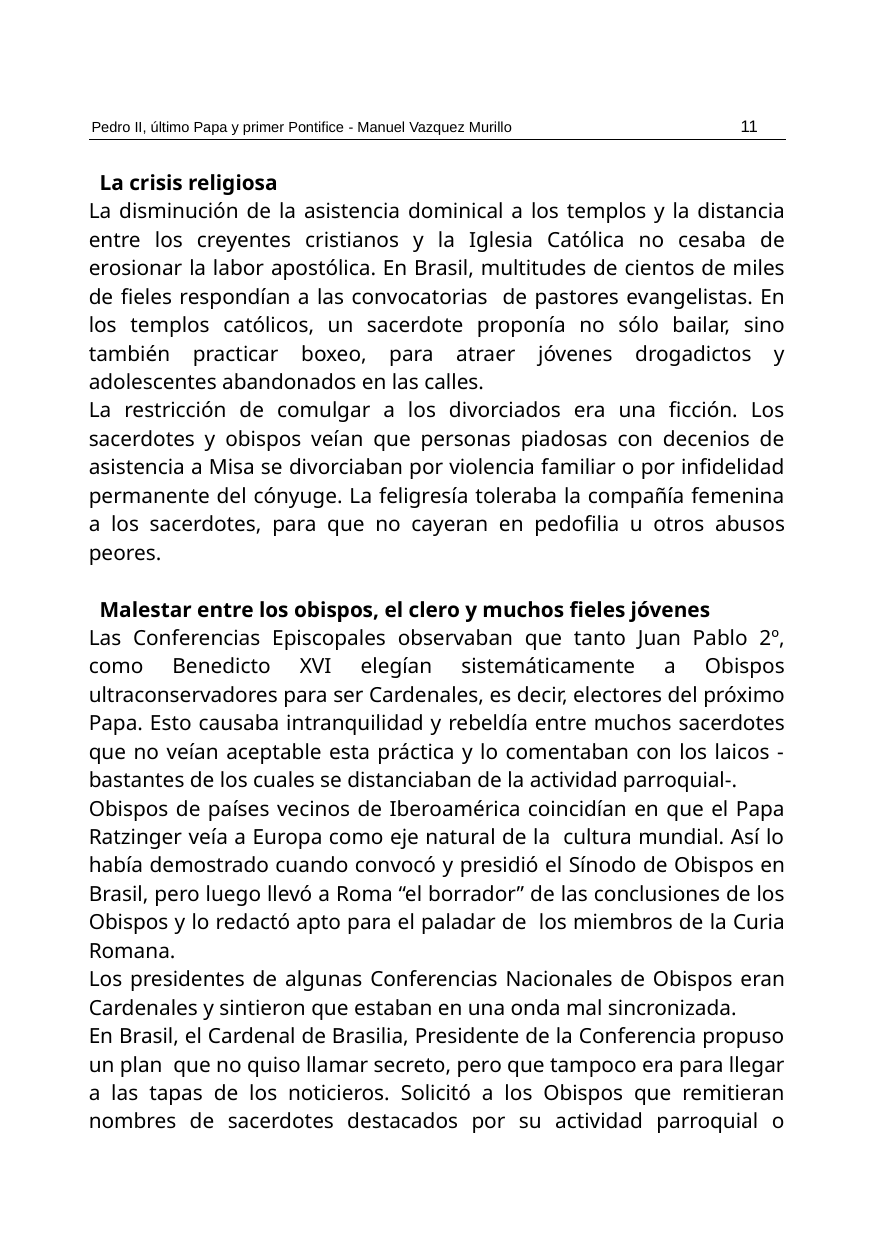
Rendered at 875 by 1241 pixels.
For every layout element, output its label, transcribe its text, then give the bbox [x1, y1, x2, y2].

text La crisis religiosa [88, 168, 786, 197]
text La disminución de la asistencia dominical a los templos y la distancia entre los creyentes cristianos y la Iglesia Católica no cesaba de erosionar la labor apostólica. En Brasil, multitudes de cientos de miles de fieles respondían a las convocatorias de pastores evangelistas. En los templos católicos, un sacerdote proponía no sólo bailar, sino también practicar boxeo, para atraer jóvenes drogadictos y adolescentes abandonados en las calles. [88, 197, 786, 396]
text Los presidentes de algunas Conferencias Nacionales de Obispos eran Cardenales y sintieron que estaban en una onda mal sincronizada. [88, 964, 786, 1021]
text La restricción de comulgar a los divorciados era una ficción. Los sacerdotes y obispos veían que personas piadosas con decenios de asistencia a Misa se divorciaban por violencia familiar o por infidelidad permanente del cónyuge. La feligresía toleraba la compañía femenina a los sacerdotes, para que no cayeran en pedofilia u otros abusos peores. [88, 396, 786, 566]
text En Brasil, el Cardenal de Brasilia, Presidente de la Conferencia propuso un plan que no quiso llamar secreto, pero que tampoco era para llegar a las tapas de los noticieros. Solicitó a los Obispos que remitieran nombres de sacerdotes destacados por su actividad parroquial o [88, 1021, 786, 1135]
text Malestar entre los obispos, el clero y muchos fieles jóvenes [88, 595, 786, 623]
text Las Conferencias Episcopales observaban que tanto Juan Pablo 2º, como Benedicto XVI elegían sistemáticamente a Obispos ultraconservadores para ser Cardenales, es decir, electores del próximo Papa. Esto causaba intranquilidad y rebeldía entre muchos sacerdotes que no veían aceptable esta práctica y lo comentaban con los laicos -bastantes de los cuales se distanciaban de la actividad parroquial-. [88, 623, 786, 794]
text Obispos de países vecinos de Iberoamérica coincidían en que el Papa Ratzinger veía a Europa como eje natural de la cultura mundial. Así lo había demostrado cuando convocó y presidió el Sínodo de Obispos en Brasil, pero luego llevó a Roma “el borrador” de las conclusiones de los Obispos y lo redactó apto para el paladar de los miembros de la Curia Romana. [88, 794, 786, 964]
